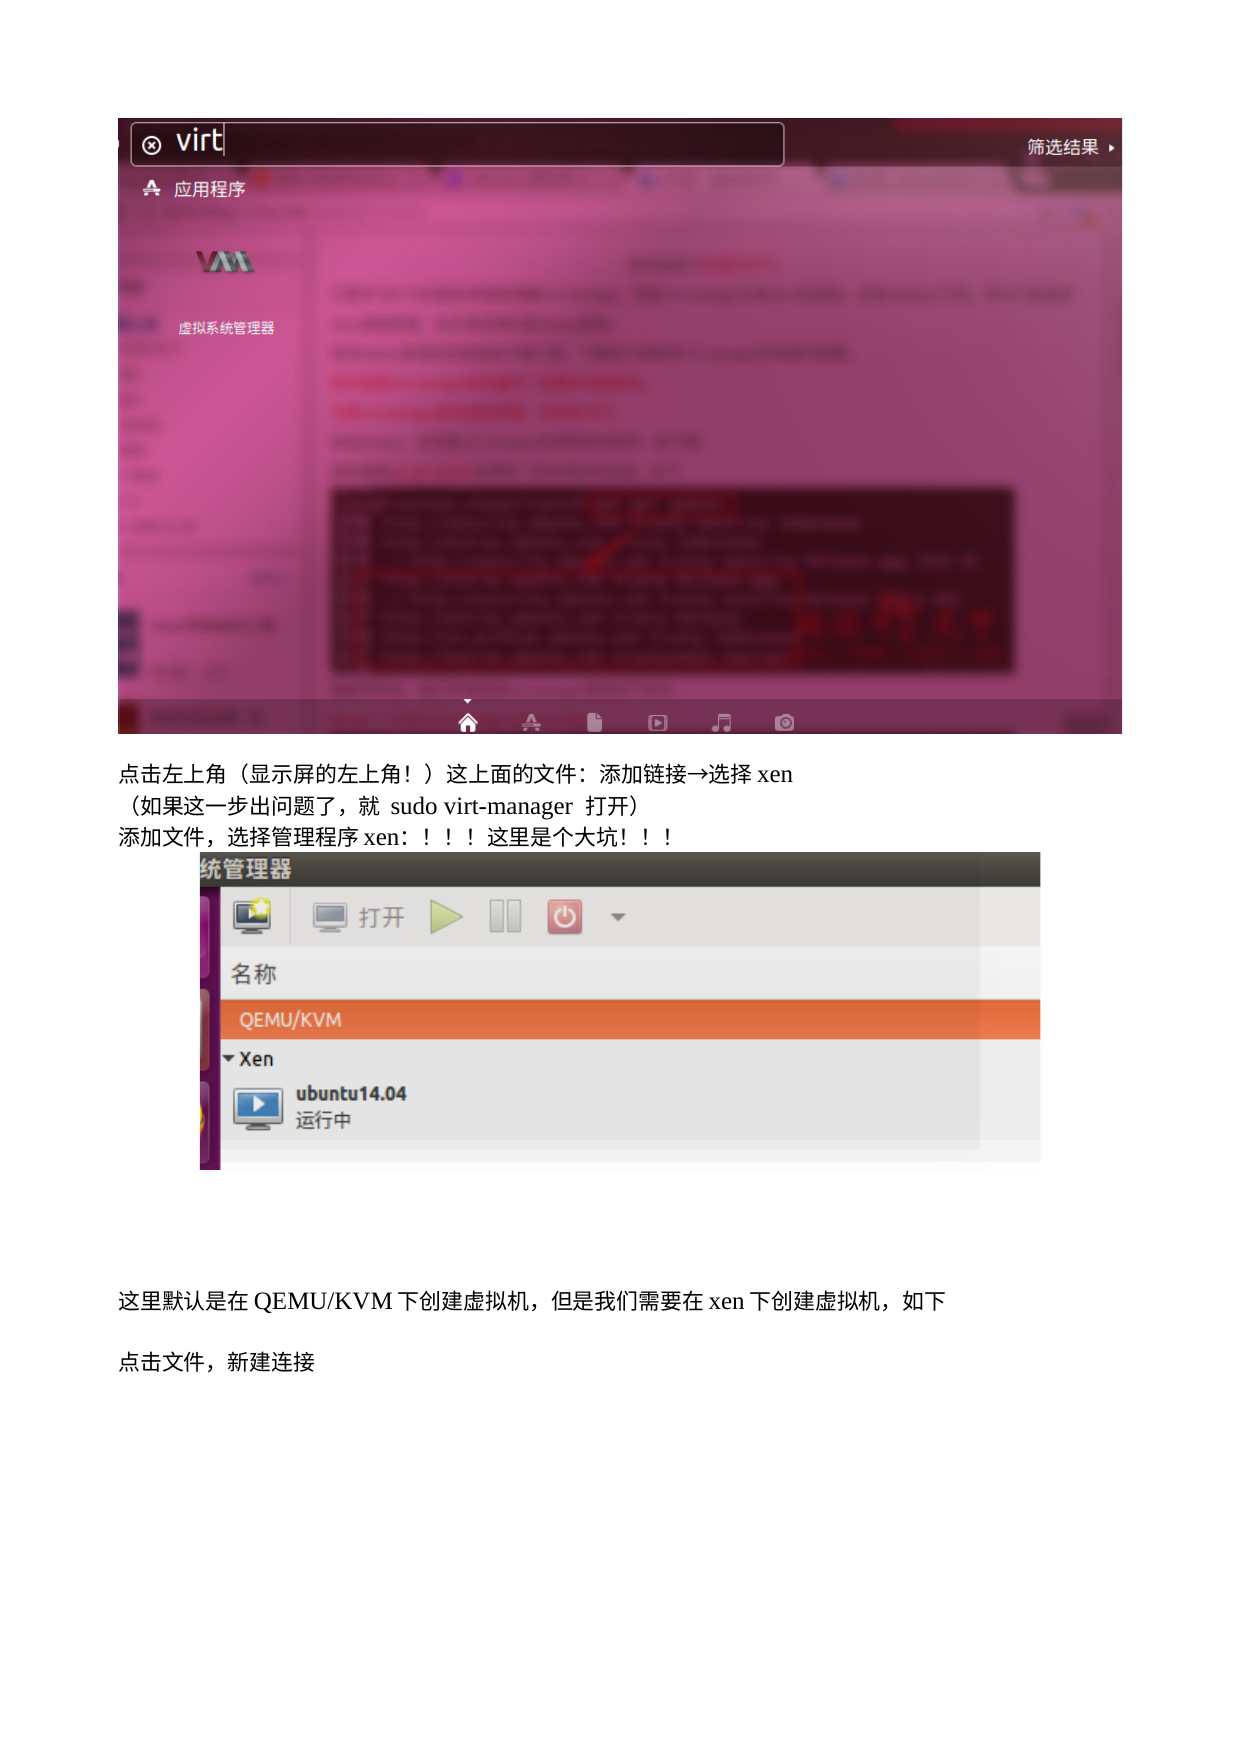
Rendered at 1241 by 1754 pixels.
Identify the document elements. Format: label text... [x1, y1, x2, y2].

text （如果这一步出问题了，就 sudo virt-manager 打开） [118, 789, 1122, 820]
text 添加文件，选择管理程序xen：！！！这里是个大坑！！！ [118, 820, 1122, 852]
text 点击文件，新建连接 [118, 1344, 1122, 1376]
picture [118, 118, 1123, 734]
text 点击左上角（显示屏的左上角！）这上面的文件：添加链接→选择xen [118, 757, 1122, 789]
picture [199, 852, 1041, 1170]
text 这里默认是在QEMU/KVM下创建虚拟机，但是我们需要在xen下创建虚拟机，如下 [118, 1284, 1122, 1316]
